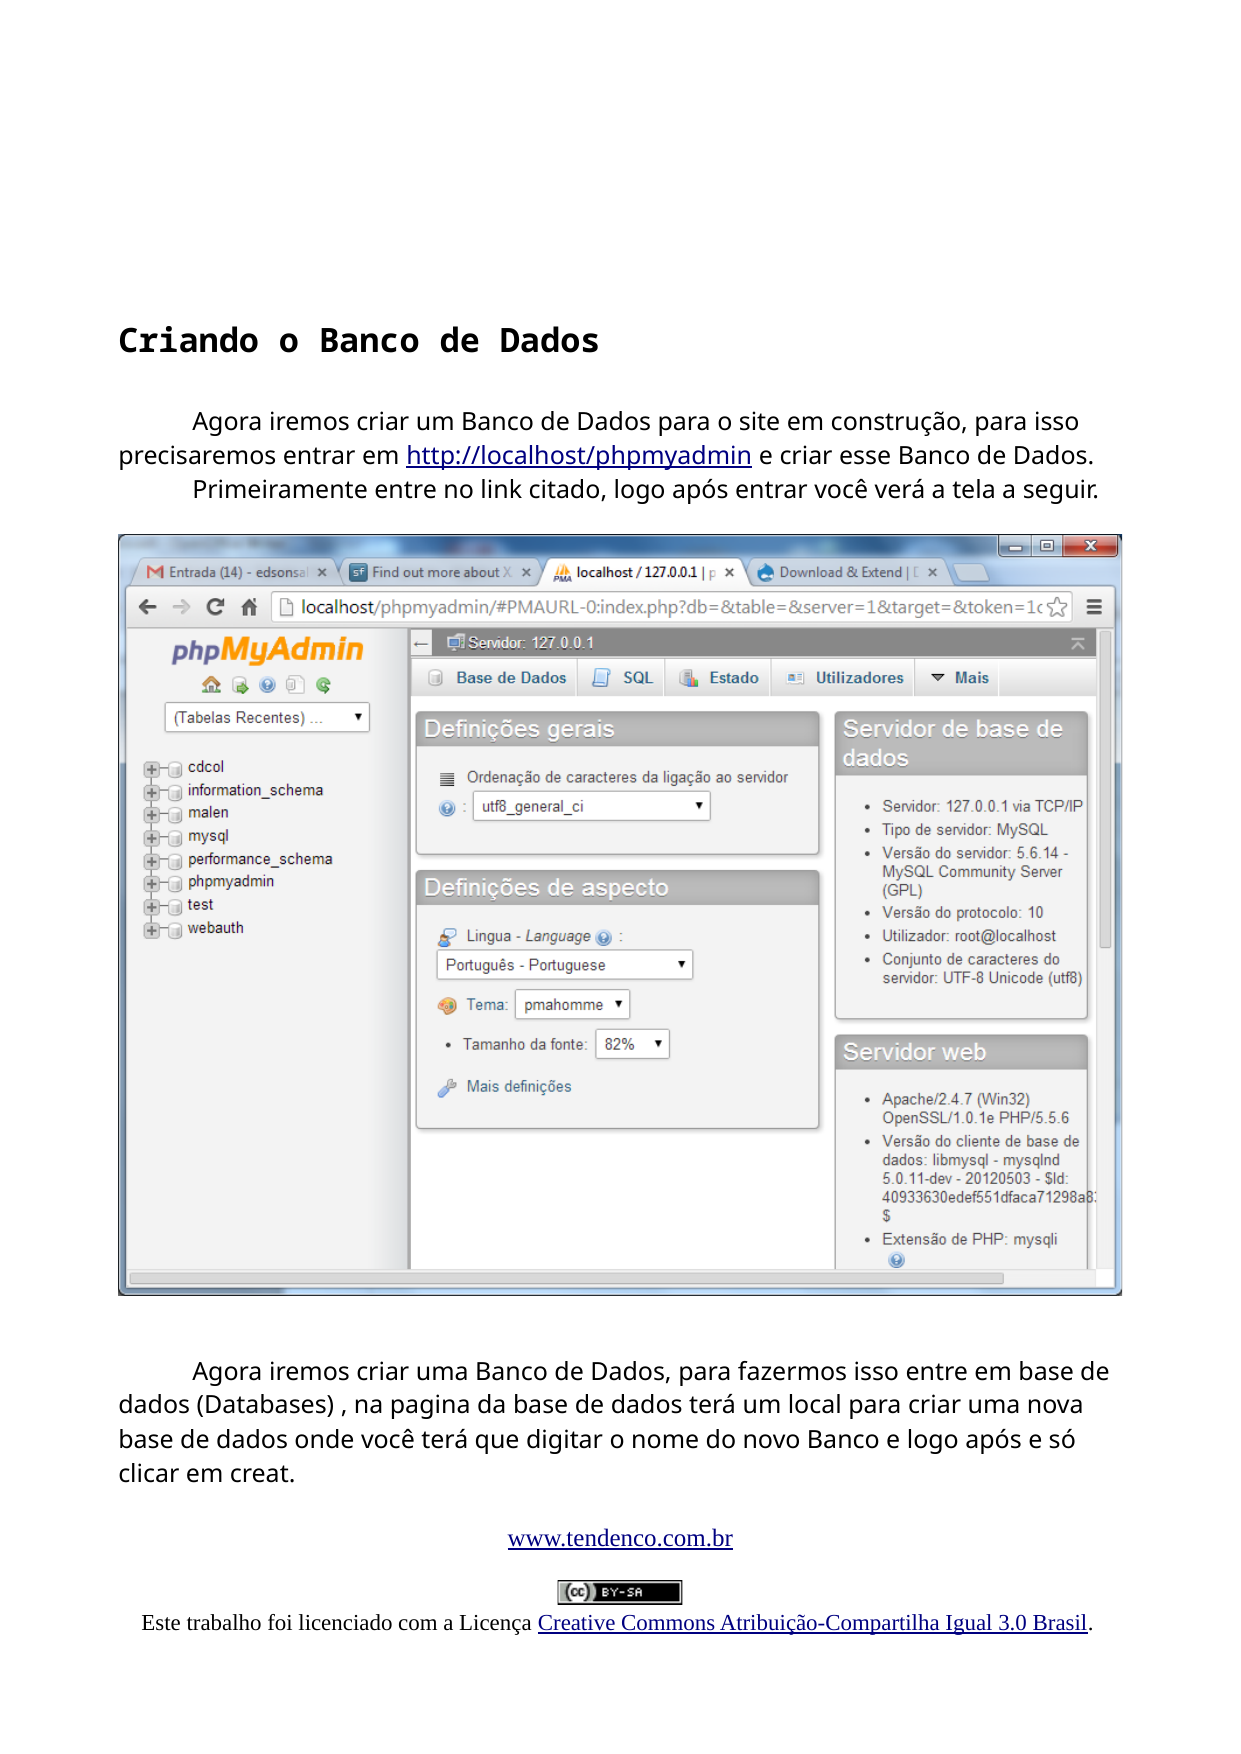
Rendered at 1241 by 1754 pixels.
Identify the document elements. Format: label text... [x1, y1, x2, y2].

text Primeiramente entre no link citado, logo após entrar você verá a tela a seguir. [118, 471, 1122, 506]
text Agora iremos criar um Banco de Dados para o site em construção, para isso precisaremos entrar em http://localhost/phpmyadmin e criar esse Banco de Dados. [118, 403, 1122, 471]
subtitle Criando o Banco de Dados [118, 316, 1122, 362]
text Agora iremos criar uma Banco de Dados, para fazermos isso entre em base de dados (Databases) , na pagina da base de dados terá um local para criar uma nova base de dados onde você terá que digitar o nome do novo Banco e logo após e só clicar em creat. [118, 1353, 1122, 1489]
picture [557, 1580, 683, 1605]
picture [118, 534, 1123, 1296]
